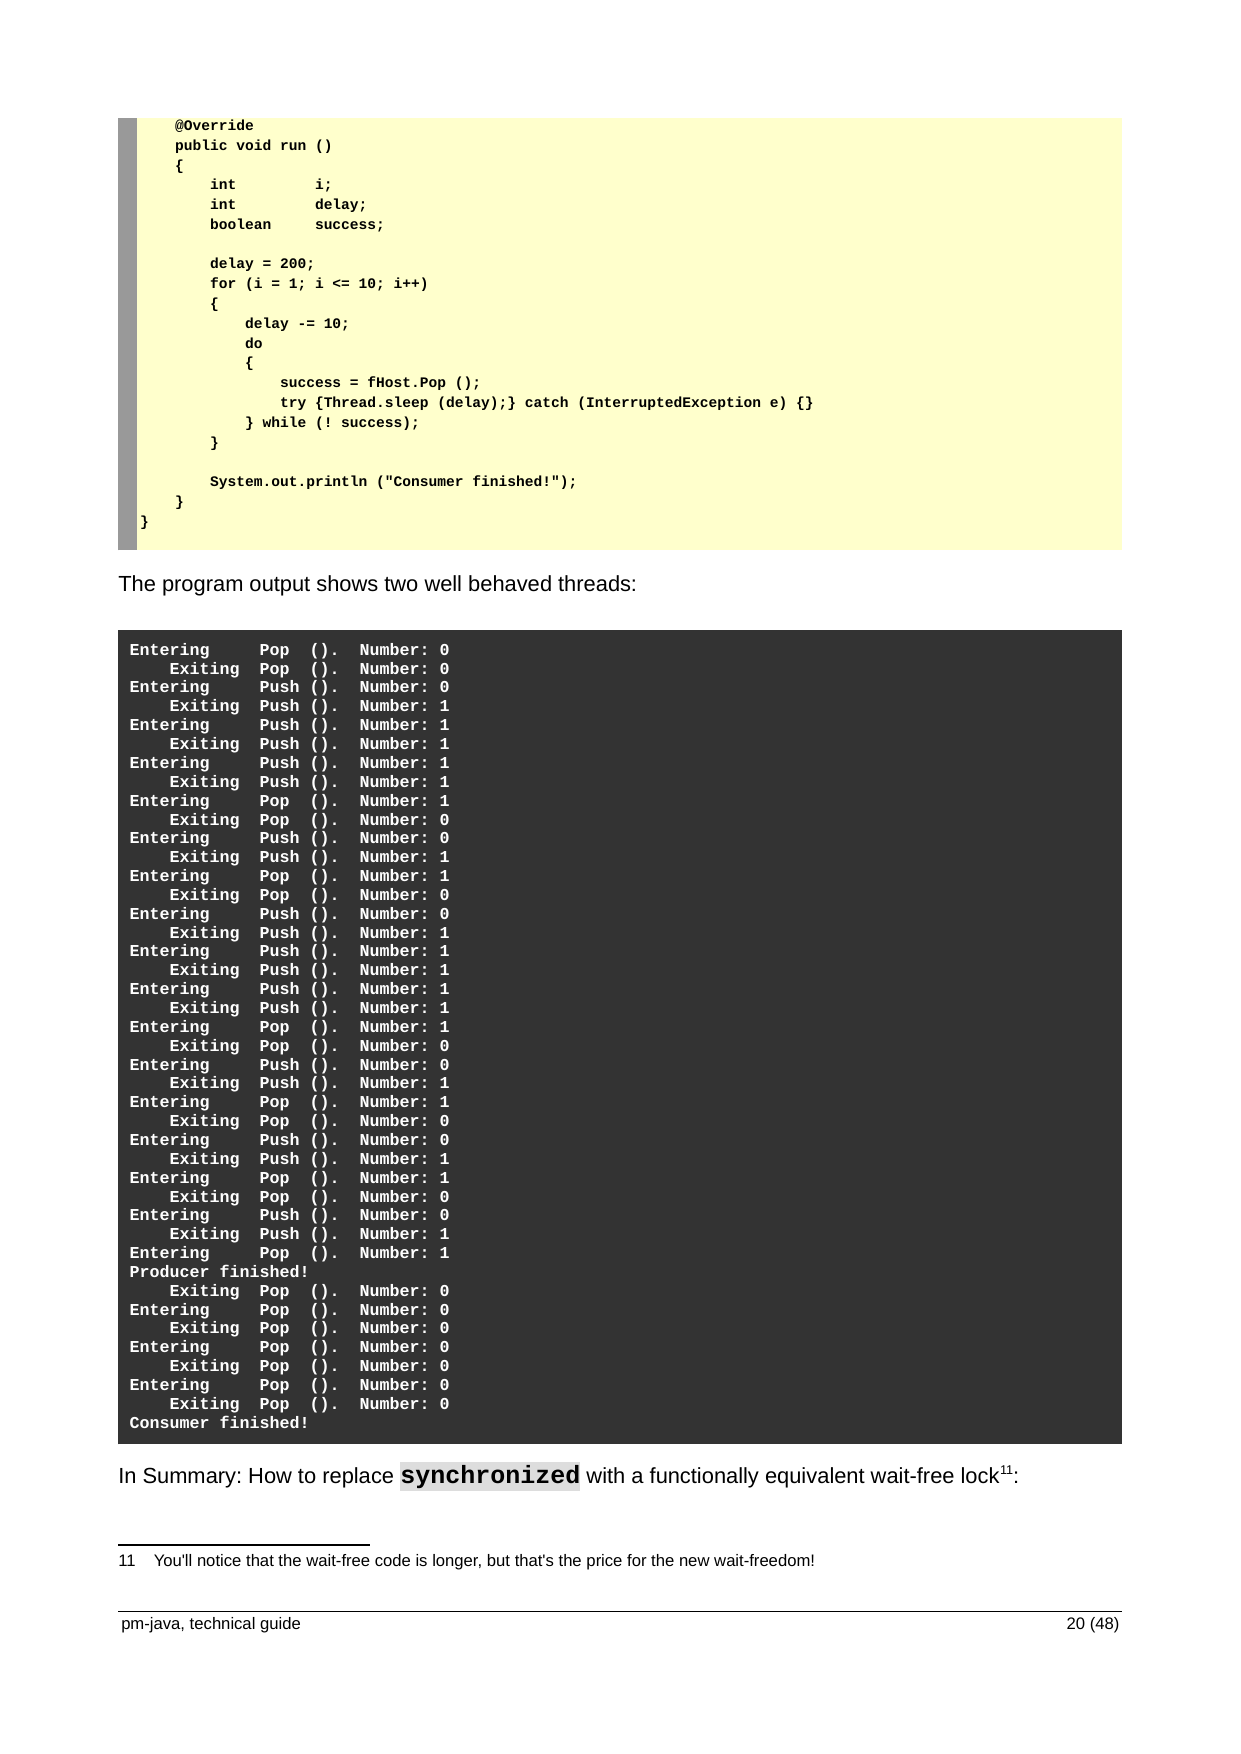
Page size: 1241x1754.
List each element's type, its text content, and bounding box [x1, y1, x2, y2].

list Exiting Push (). Number: 1 [126, 988, 1114, 1007]
list Entering Push (). Number: 0 [126, 668, 1114, 687]
list Exiting Push (). Number: 1 [126, 724, 1114, 743]
list Entering Push (). Number: 1 [126, 932, 1114, 951]
list Entering Pop (). Number: 0 [126, 1328, 1114, 1347]
list Entering Pop (). Number: 1 [126, 1083, 1114, 1101]
list Entering Pop (). Number: 0 [126, 1365, 1114, 1384]
list public void run () [137, 138, 1122, 154]
list Entering Pop (). Number: 0 [126, 1290, 1114, 1309]
list Entering Push (). Number: 0 [126, 894, 1114, 913]
list Producer finished! [126, 1252, 1114, 1271]
list { [137, 356, 1122, 372]
list Entering Push (). Number: 0 [126, 1045, 1114, 1064]
list Exiting Pop (). Number: 0 [126, 1101, 1114, 1120]
list Exiting Pop (). Number: 0 [126, 1026, 1114, 1045]
list Entering Push (). Number: 0 [126, 1120, 1114, 1139]
text In Summary: How to replace synchronized with a functionally equivalent wait-free lock: [118, 1462, 400, 1491]
list int i; [137, 177, 1122, 194]
list Entering Pop (). Number: 1 [126, 1158, 1114, 1177]
list } [137, 435, 1122, 451]
list Exiting Pop (). Number: 0 [126, 1384, 1114, 1403]
list Exiting Push (). Number: 1 [126, 1214, 1114, 1233]
list Exiting Pop (). Number: 0 [126, 800, 1114, 819]
list Exiting Push (). Number: 1 [126, 913, 1114, 932]
list Consumer finished! [126, 1403, 1114, 1436]
list for (i = 1; i <= 10; i++) [137, 276, 1122, 293]
list Exiting Push (). Number: 1 [126, 1064, 1114, 1083]
list delay = 200; [137, 257, 1122, 273]
list @Override [137, 118, 1122, 135]
list Entering Push (). Number: 0 [126, 1196, 1114, 1214]
list Entering Pop (). Number: 1 [126, 1233, 1114, 1252]
list delay -= 10; [137, 316, 1122, 333]
list try {Thread.sleep (delay);} catch (InterruptedException e) {} [137, 395, 1122, 412]
list Exiting Pop (). Number: 0 [126, 875, 1114, 894]
list int delay; [137, 197, 1122, 214]
list boolean success; [137, 217, 1122, 234]
list Exiting Push (). Number: 1 [126, 837, 1114, 856]
list Entering Pop (). Number: 1 [126, 856, 1114, 875]
list Entering Pop (). Number: 1 [126, 1007, 1114, 1026]
list Entering Push (). Number: 1 [126, 743, 1114, 762]
list Entering Push (). Number: 0 [126, 819, 1114, 837]
list Entering Push (). Number: 1 [126, 706, 1114, 724]
list Exiting Push (). Number: 1 [126, 951, 1114, 969]
list success = fHost.Pop (); [137, 375, 1122, 392]
list Exiting Push (). Number: 1 [126, 762, 1114, 781]
list System.out.println ("Consumer finished!"); [137, 474, 1122, 491]
list Entering Pop (). Number: 1 [126, 781, 1114, 800]
list { [137, 296, 1122, 313]
list Exiting Pop (). Number: 0 [126, 1309, 1114, 1328]
list Exiting Push (). Number: 1 [126, 1139, 1114, 1158]
list Exiting Pop (). Number: 0 [126, 1347, 1114, 1365]
list Entering Push (). Number: 1 [126, 969, 1114, 988]
list } while (! success); [137, 415, 1122, 432]
text In Summary: How to replace synchronized with a functionally equivalent wait-free lock: [580, 1462, 1122, 1491]
list } [137, 514, 1122, 531]
list Exiting Push (). Number: 1 [126, 687, 1114, 706]
list { [137, 158, 1122, 174]
text You'll notice that the wait-free code is longer, but that's the price for the new wait-freedom! [118, 1551, 1122, 1570]
list Exiting Pop (). Number: 0 [126, 1177, 1114, 1196]
list } [137, 494, 1122, 511]
list Entering Pop (). Number: 0 [126, 639, 1114, 649]
list Exiting Pop (). Number: 0 [126, 1271, 1114, 1290]
text The program output shows two well behaved threads: [118, 571, 1122, 596]
list do [137, 336, 1122, 352]
list Exiting Pop (). Number: 0 [126, 649, 1114, 668]
